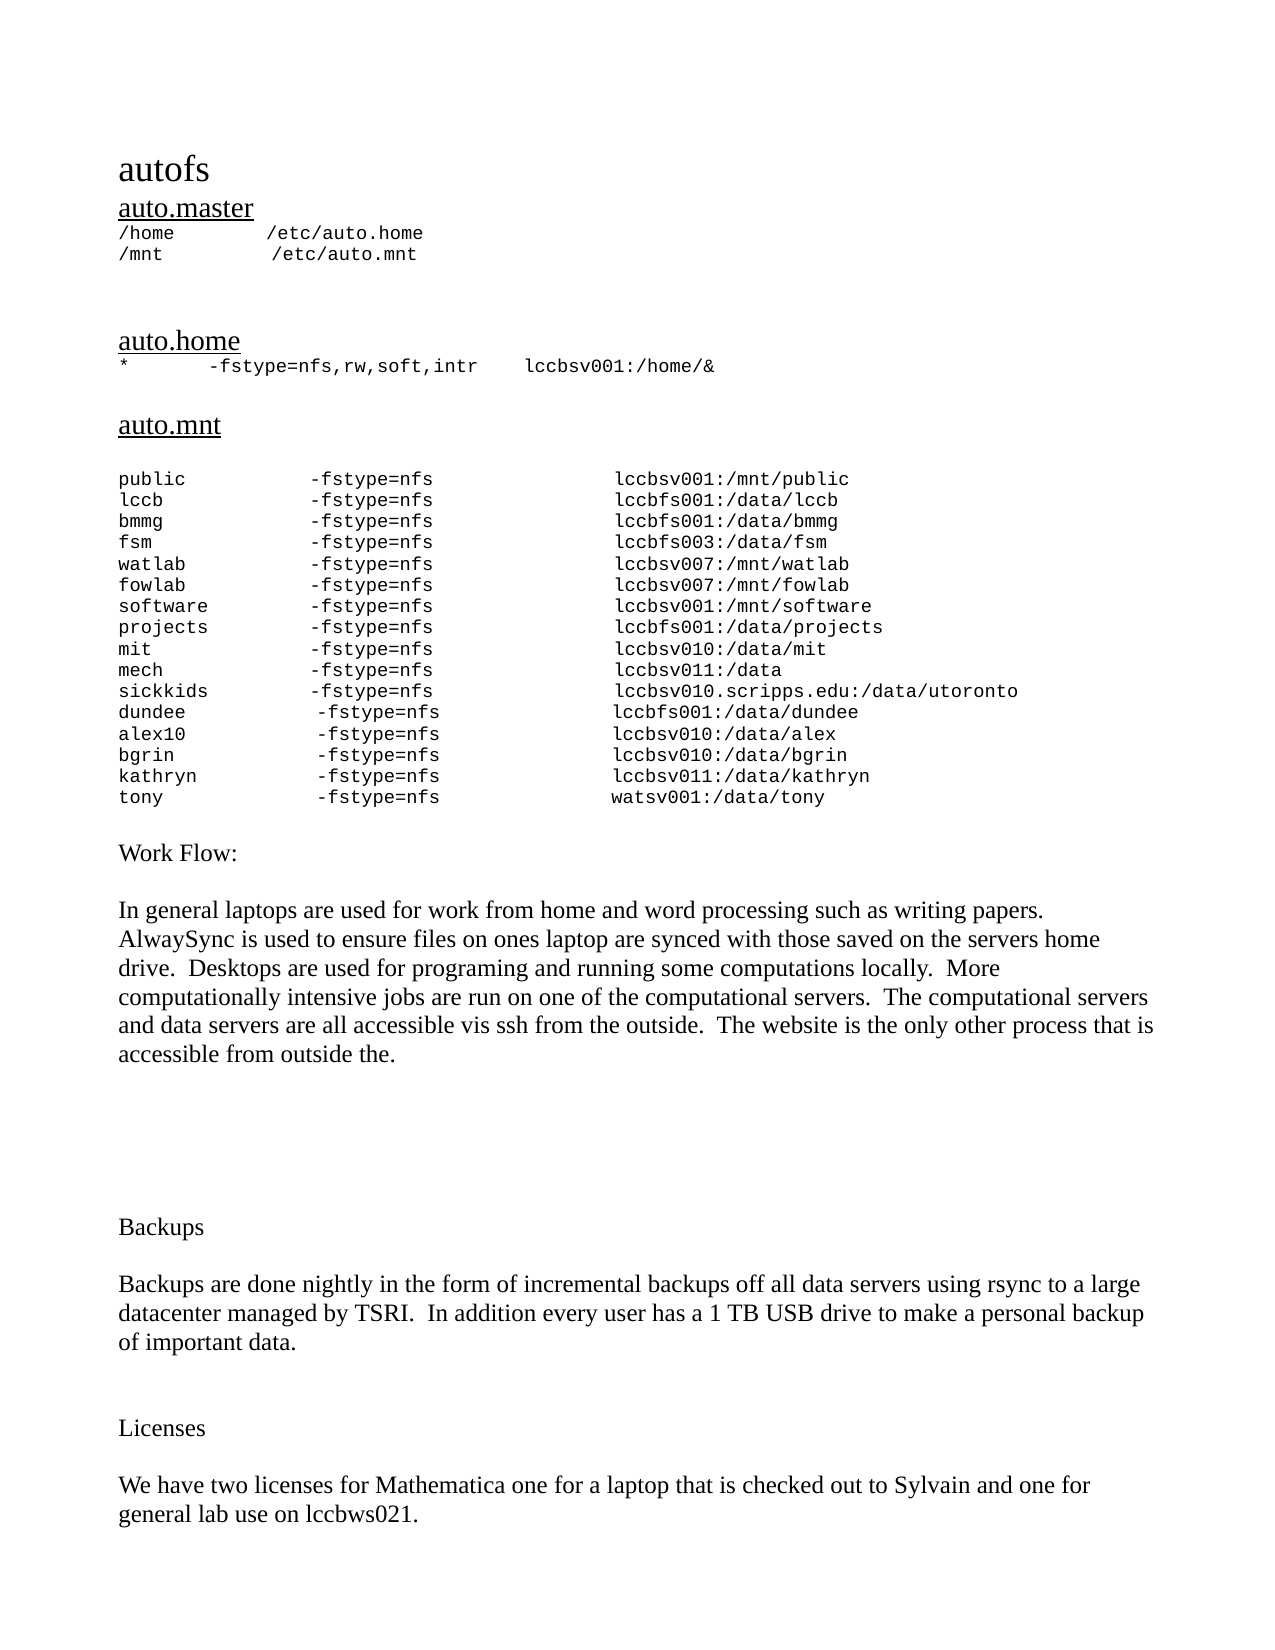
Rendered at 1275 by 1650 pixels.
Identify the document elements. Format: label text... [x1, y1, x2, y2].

text fsm -fstype=nfs lccbfs003:/data/fsm [118, 533, 1157, 554]
text mit -fstype=nfs lccbsv010:/data/mit [118, 639, 1157, 661]
text tony -fstype=nfs watsv001:/data/tony [118, 788, 1157, 809]
text mech -fstype=nfs lccbsv011:/data [118, 661, 1157, 682]
text Work Flow: [118, 838, 1157, 867]
text software -fstype=nfs lccbsv001:/mnt/software [118, 597, 1157, 618]
text Backups are done nightly in the form of incremental backups off all data servers using rsync to a large datacenter managed by TSRI. In addition every user has a 1 TB USB drive to make a personal backup of important data. [118, 1269, 1157, 1356]
text * -fstype=nfs,rw,soft,intr lccbsv001:/home/& [118, 357, 1157, 378]
text public -fstype=nfs lccbsv001:/mnt/public [118, 469, 1157, 491]
text lccb -fstype=nfs lccbfs001:/data/lccb [118, 491, 1157, 512]
text sickkids -fstype=nfs lccbsv010.scripps.edu:/data/utoronto [118, 682, 1157, 703]
text Licenses [118, 1413, 1157, 1442]
text alex10 -fstype=nfs lccbsv010:/data/alex [118, 724, 1157, 746]
text fowlab -fstype=nfs lccbsv007:/mnt/fowlab [118, 576, 1157, 597]
text bmmg -fstype=nfs lccbfs001:/data/bmmg [118, 512, 1157, 533]
text autofs [118, 147, 1157, 190]
text auto.master [118, 190, 1157, 223]
text auto.home [118, 323, 1157, 357]
text projects -fstype=nfs lccbfs001:/data/projects [118, 618, 1157, 639]
text dundee -fstype=nfs lccbfs001:/data/dundee [118, 703, 1157, 724]
text We have two licenses for Mathematica one for a laptop that is checked out to Sylvain and one for general lab use on lccbws021. [118, 1471, 1157, 1528]
text /home /etc/auto.home [118, 223, 1157, 245]
text bgrin -fstype=nfs lccbsv010:/data/bgrin [118, 746, 1157, 767]
text Backups [118, 1212, 1157, 1241]
text /mnt /etc/auto.mnt [118, 245, 1157, 266]
text auto.mnt [118, 407, 1157, 441]
text watlab -fstype=nfs lccbsv007:/mnt/watlab [118, 554, 1157, 576]
text In general laptops are used for work from home and word processing such as writing papers. AlwaySync is used to ensure files on ones laptop are synced with those saved on the servers home drive. Desktops are used for programing and running some computations locally. More computationally intensive jobs are run on one of the computational servers. The computational servers and data servers are all accessible vis ssh from the outside. The website is the only other process that is accessible from outside the. [118, 896, 1157, 1068]
text kathryn -fstype=nfs lccbsv011:/data/kathryn [118, 767, 1157, 788]
